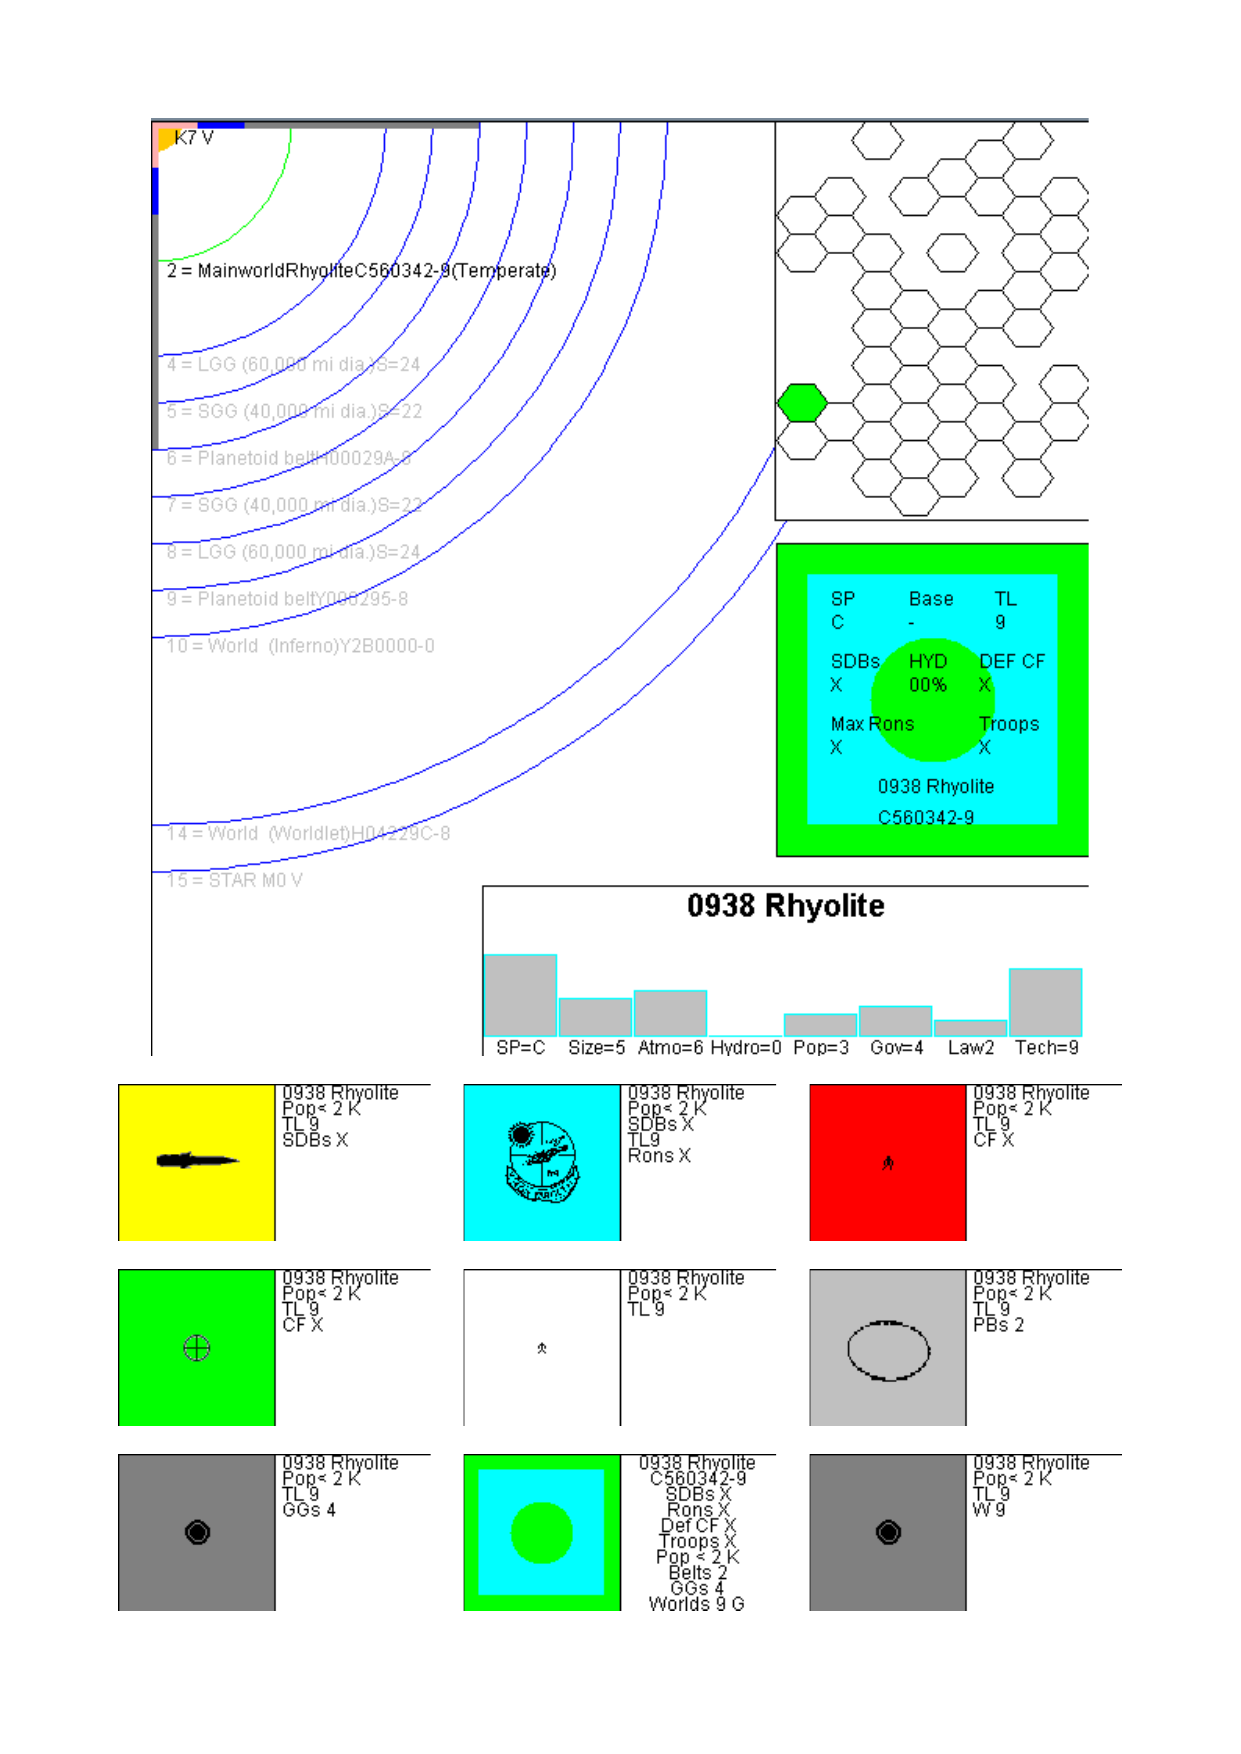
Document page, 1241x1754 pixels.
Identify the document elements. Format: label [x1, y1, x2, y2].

picture [463, 1454, 777, 1611]
picture [809, 1084, 1122, 1241]
picture [118, 1084, 431, 1241]
picture [463, 1084, 777, 1241]
picture [809, 1269, 1122, 1426]
picture [118, 1454, 431, 1611]
picture [809, 1454, 1122, 1611]
picture [463, 1269, 777, 1426]
picture [151, 118, 1089, 1056]
picture [118, 1269, 431, 1426]
